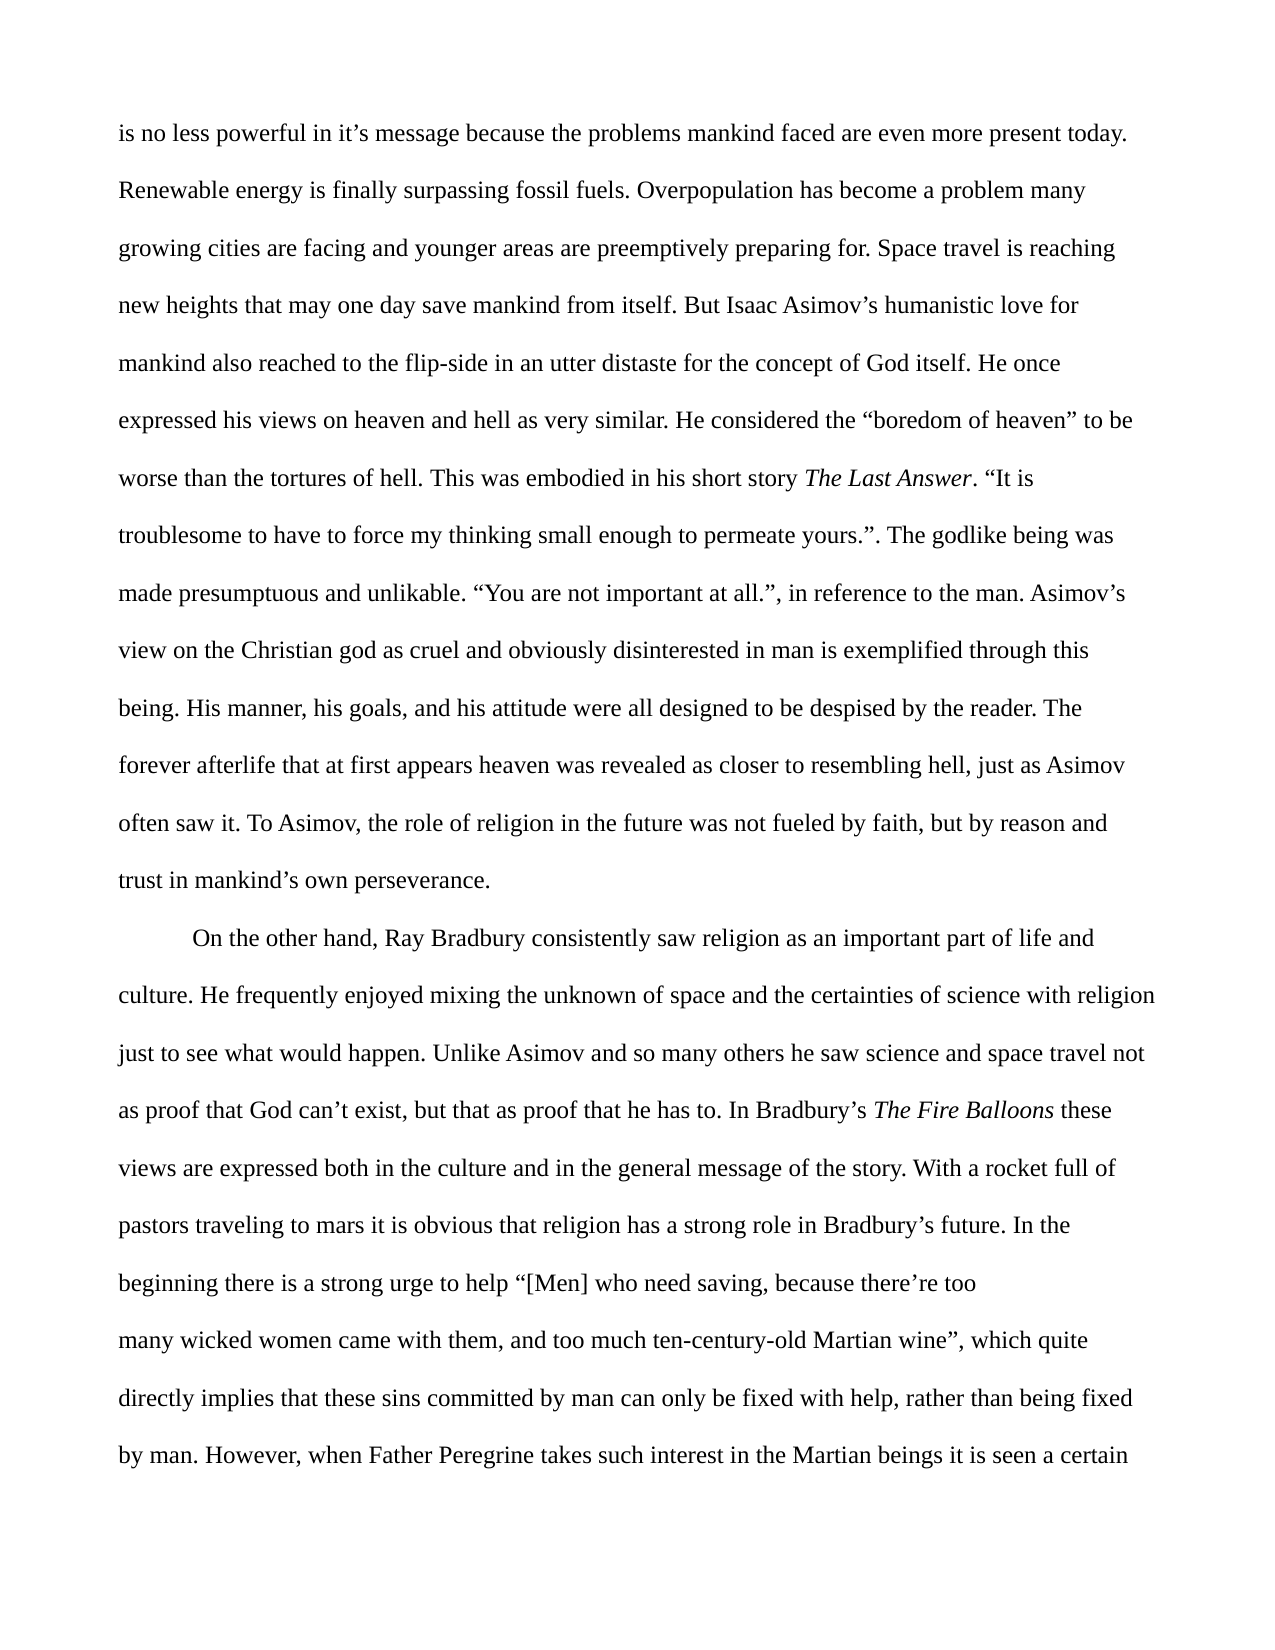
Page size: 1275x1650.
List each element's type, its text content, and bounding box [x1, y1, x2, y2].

text is no less powerful in it’s message because the problems mankind faced are even more present today. Renewable energy is finally surpassing fossil fuels. Overpopulation has become a problem many growing cities are facing and younger areas are preemptively preparing for. Space travel is reaching new heights that may one day save mankind from itself. But Isaac Asimov’s humanistic love for mankind also reached to the flip-side in an utter distaste for the concept of God itself. He once expressed his views on heaven and hell as very similar. He considered the “boredom of heaven” to be worse than the tortures of hell. This was embodied in his short story The Last Answer. “It is troublesome to have to force my thinking small enough to permeate yours.”. The godlike being was made presumptuous and unlikable. “You are not important at all.”, in reference to the man. Asimov’s view on the Christian god as cruel and obviously disinterested in man is exemplified through this being. His manner, his goals, and his attitude were all designed to be despised by the reader. The forever afterlife that at first appears heaven was revealed as closer to resembling hell, just as Asimov often saw it. To Asimov, the role of religion in the future was not fueled by faith, but by reason and trust in mankind’s own perseverance. [118, 118, 1157, 894]
text On the other hand, Ray Bradbury consistently saw religion as an important part of life and culture. He frequently enjoyed mixing the unknown of space and the certainties of science with religion just to see what would happen. Unlike Asimov and so many others he saw science and space travel not as proof that God can’t exist, but that as proof that he has to. In Bradbury’s The Fire Balloons these views are expressed both in the culture and in the general message of the story. With a rocket full of pastors traveling to mars it is obvious that religion has a strong role in Bradbury’s future. In the beginning there is a strong urge to help “[Men] who need saving, because there’re too [118, 923, 1157, 1297]
text many wicked women came with them, and too much ten-century-old Martian wine”, which quite directly implies that these sins committed by man can only be fixed with help, rather than being fixed by man. However, when Father Peregrine takes such interest in the Martian beings it is seen a certain [118, 1326, 1157, 1469]
